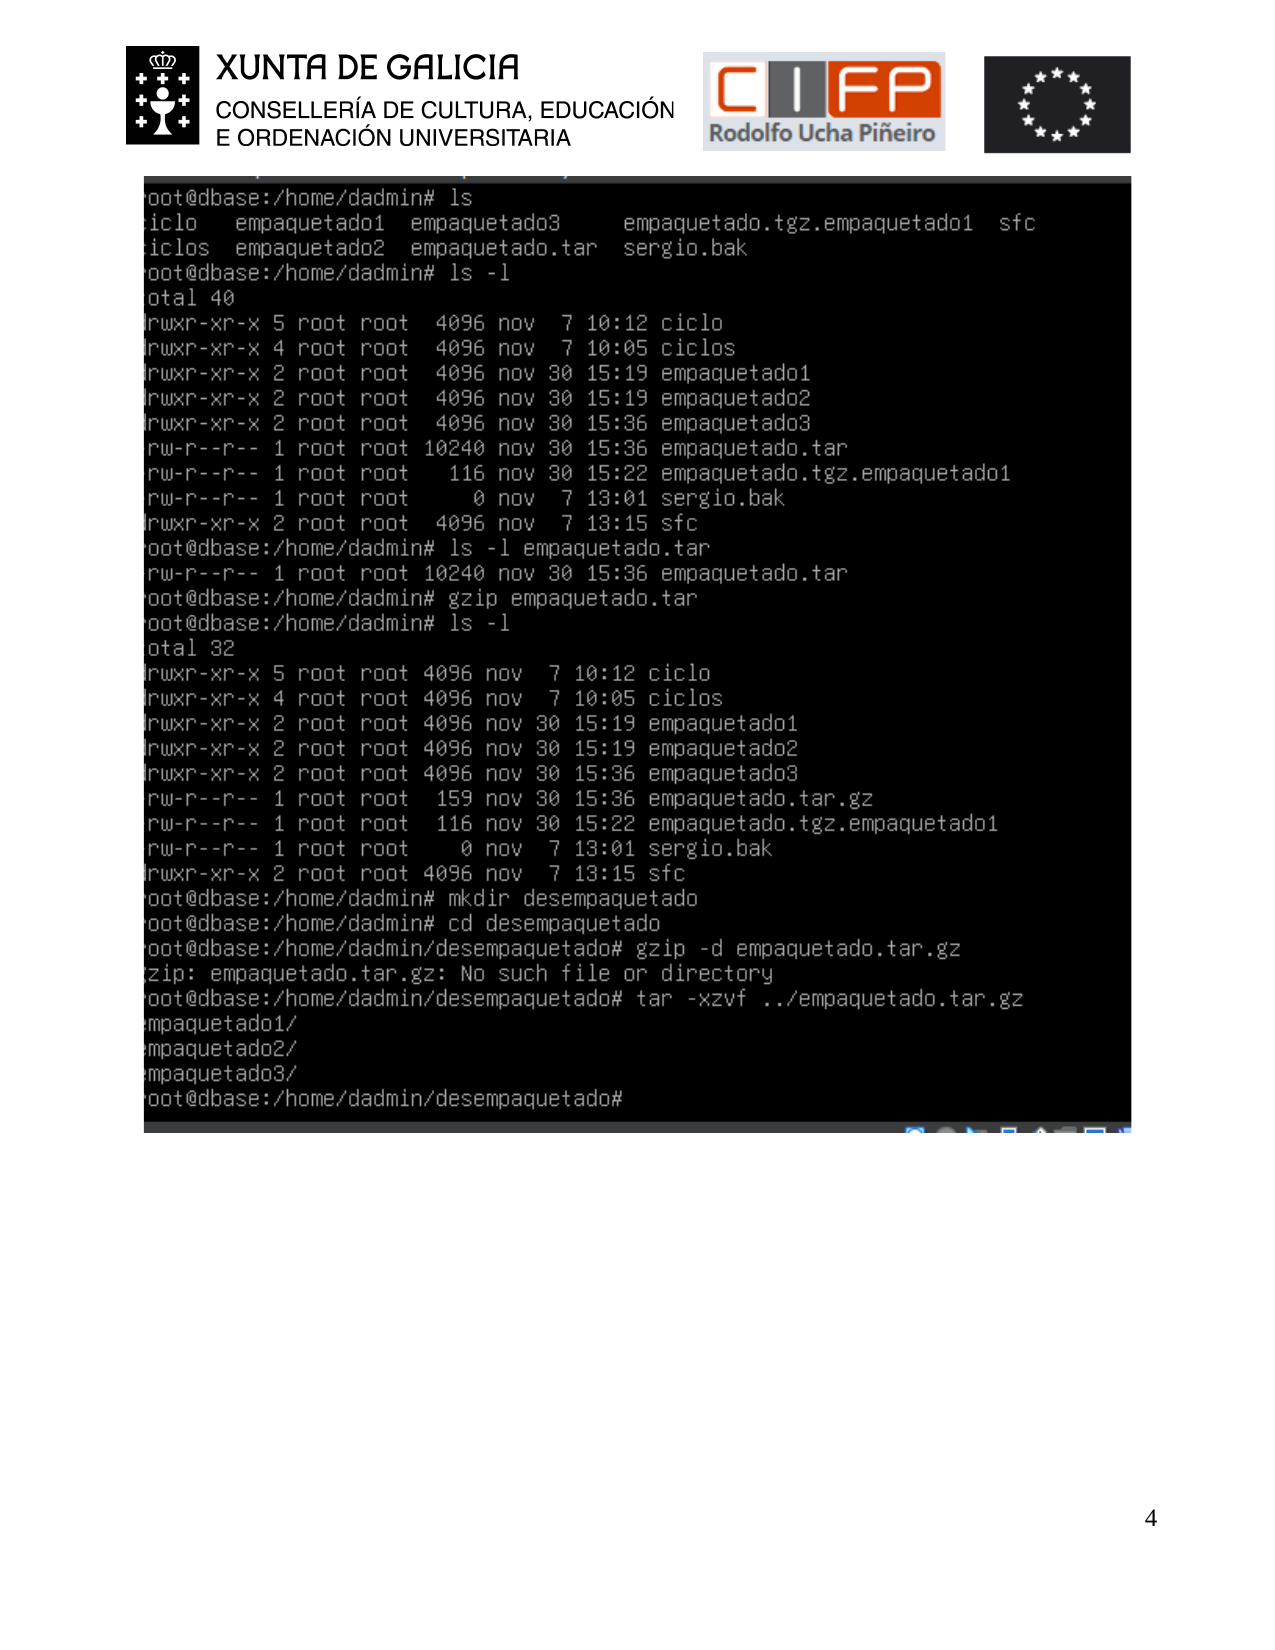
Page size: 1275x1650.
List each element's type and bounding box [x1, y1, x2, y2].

picture [983, 55, 1134, 155]
picture [126, 46, 674, 146]
picture [703, 52, 946, 151]
picture [143, 176, 1132, 1133]
